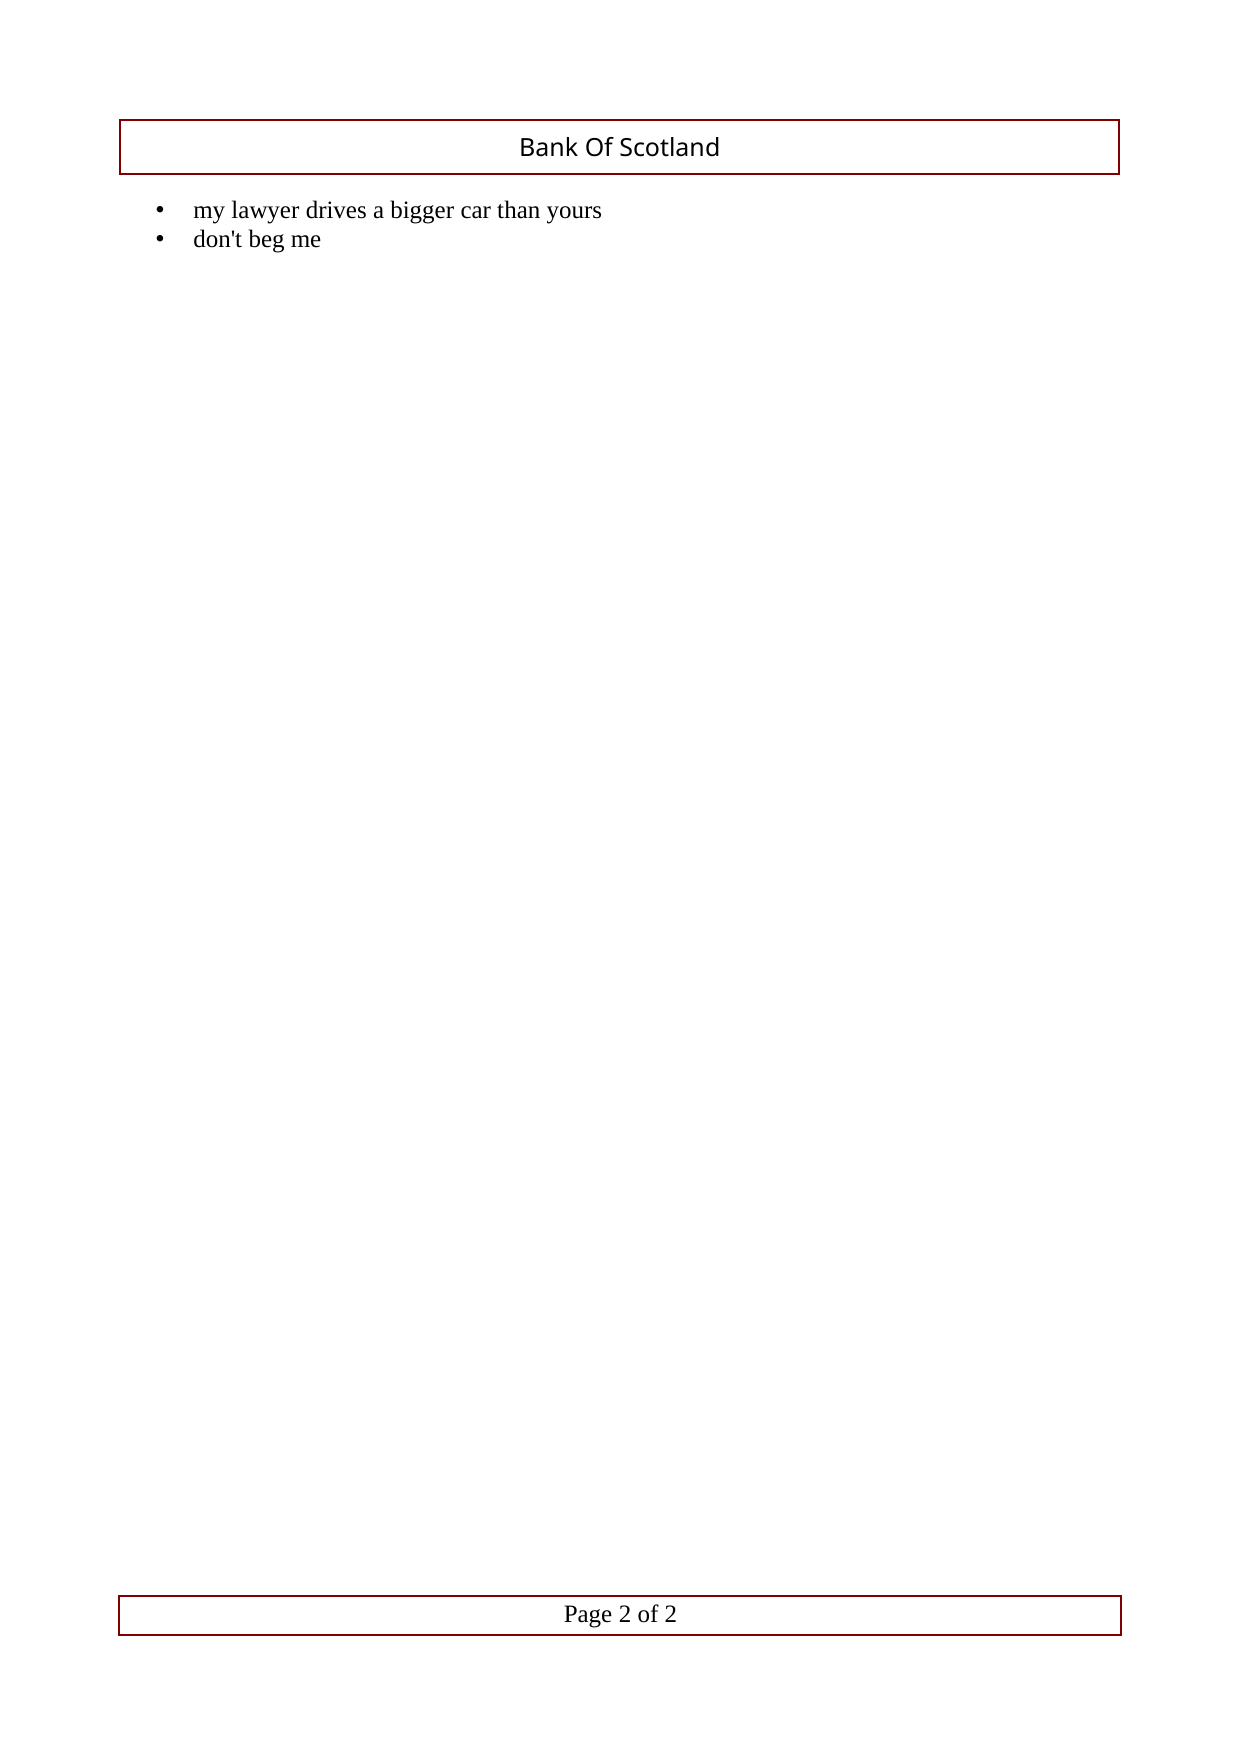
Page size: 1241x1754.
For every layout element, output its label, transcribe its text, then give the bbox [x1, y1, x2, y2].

list my lawyer drives a bigger car than yours [156, 195, 1122, 224]
list don't beg me [156, 224, 1122, 252]
